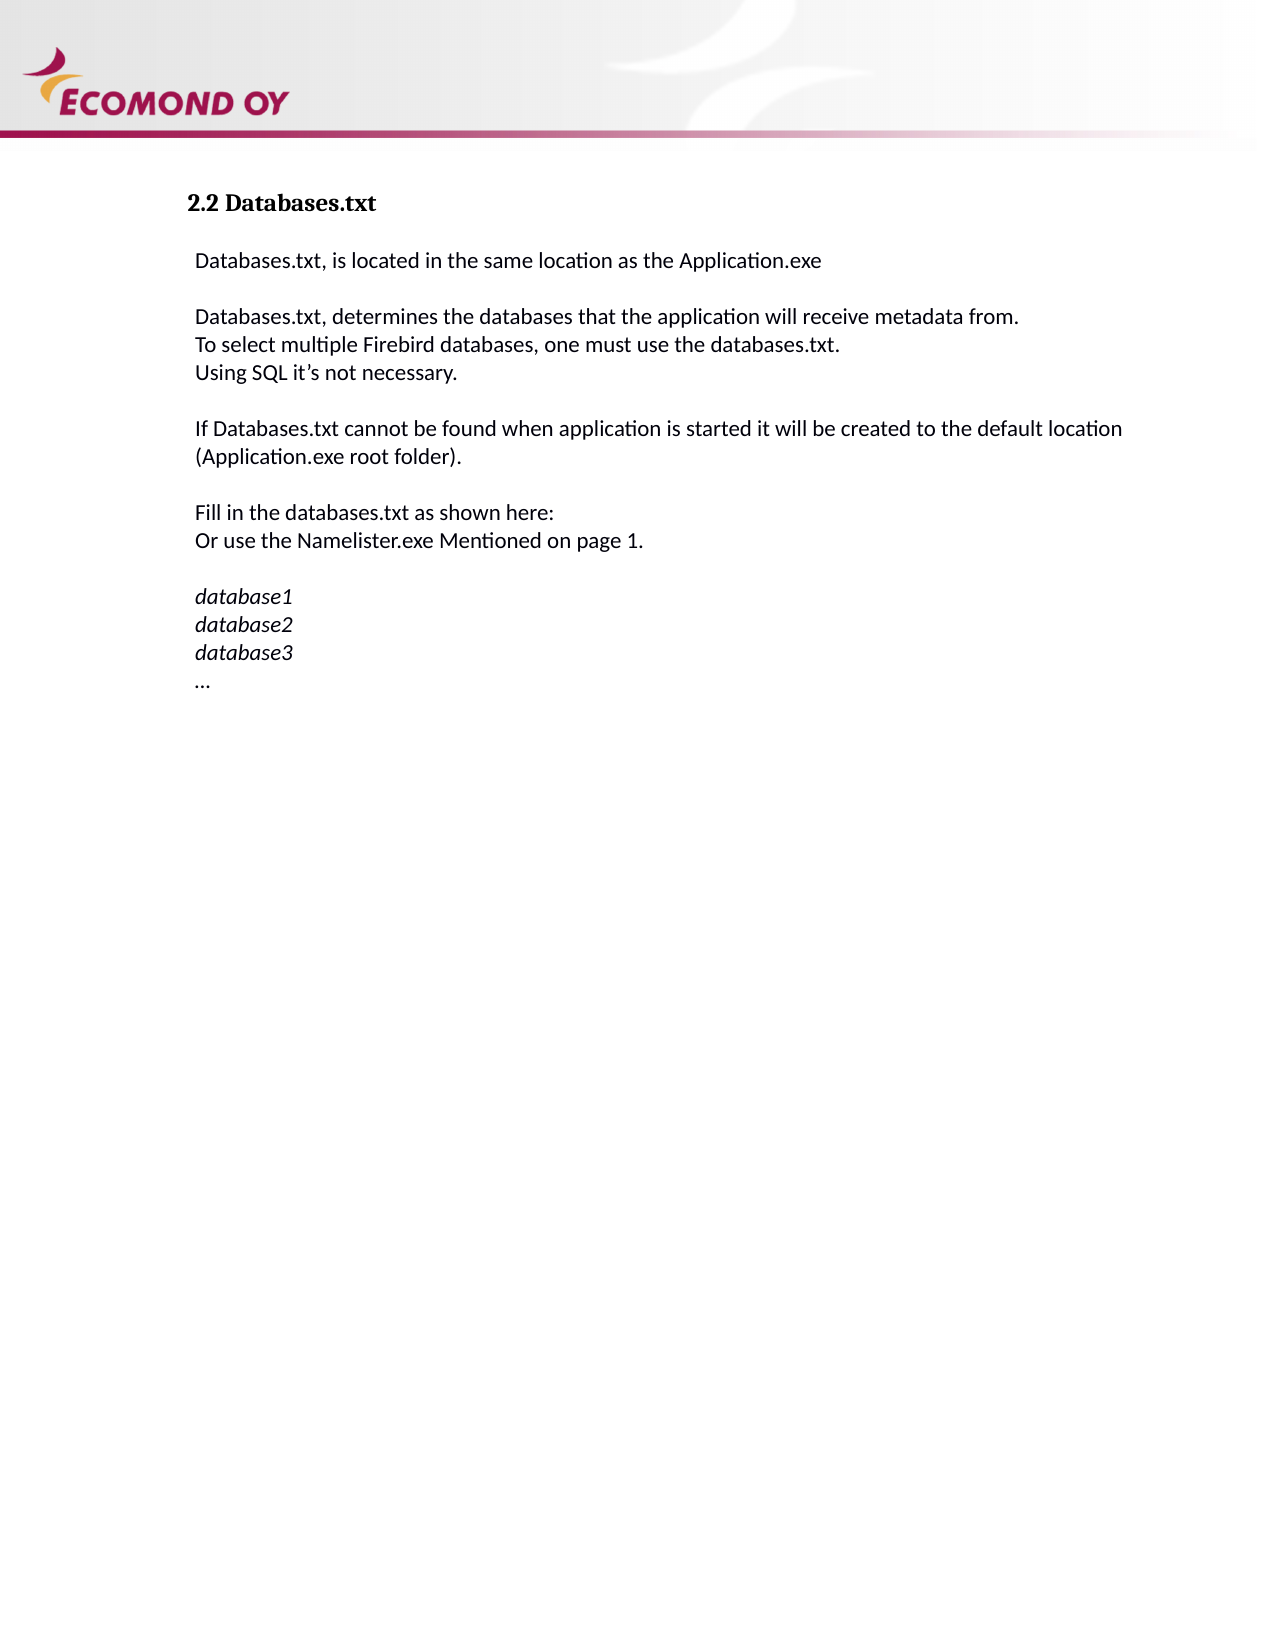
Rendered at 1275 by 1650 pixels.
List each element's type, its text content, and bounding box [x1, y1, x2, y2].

text database3 [195, 638, 1144, 666]
picture [0, 0, 1257, 151]
text Databases.txt, is located in the same location as the Application.exe [195, 246, 1144, 274]
text … [195, 666, 1144, 694]
text If Databases.txt cannot be found when application is started it will be created to the default location (Application.exe root folder). [195, 414, 1144, 498]
text Fill in the databases.txt as shown here: Or use the Namelister.exe Mentioned on page 1. database1 database2 [195, 498, 1144, 638]
text Databases.txt, determines the databases that the application will receive metadata from. To select multiple Firebird databases, one must use the databases.txt. Using SQL it’s not necessary. [195, 302, 1144, 386]
subtitle Databases.txt [187, 189, 1144, 218]
